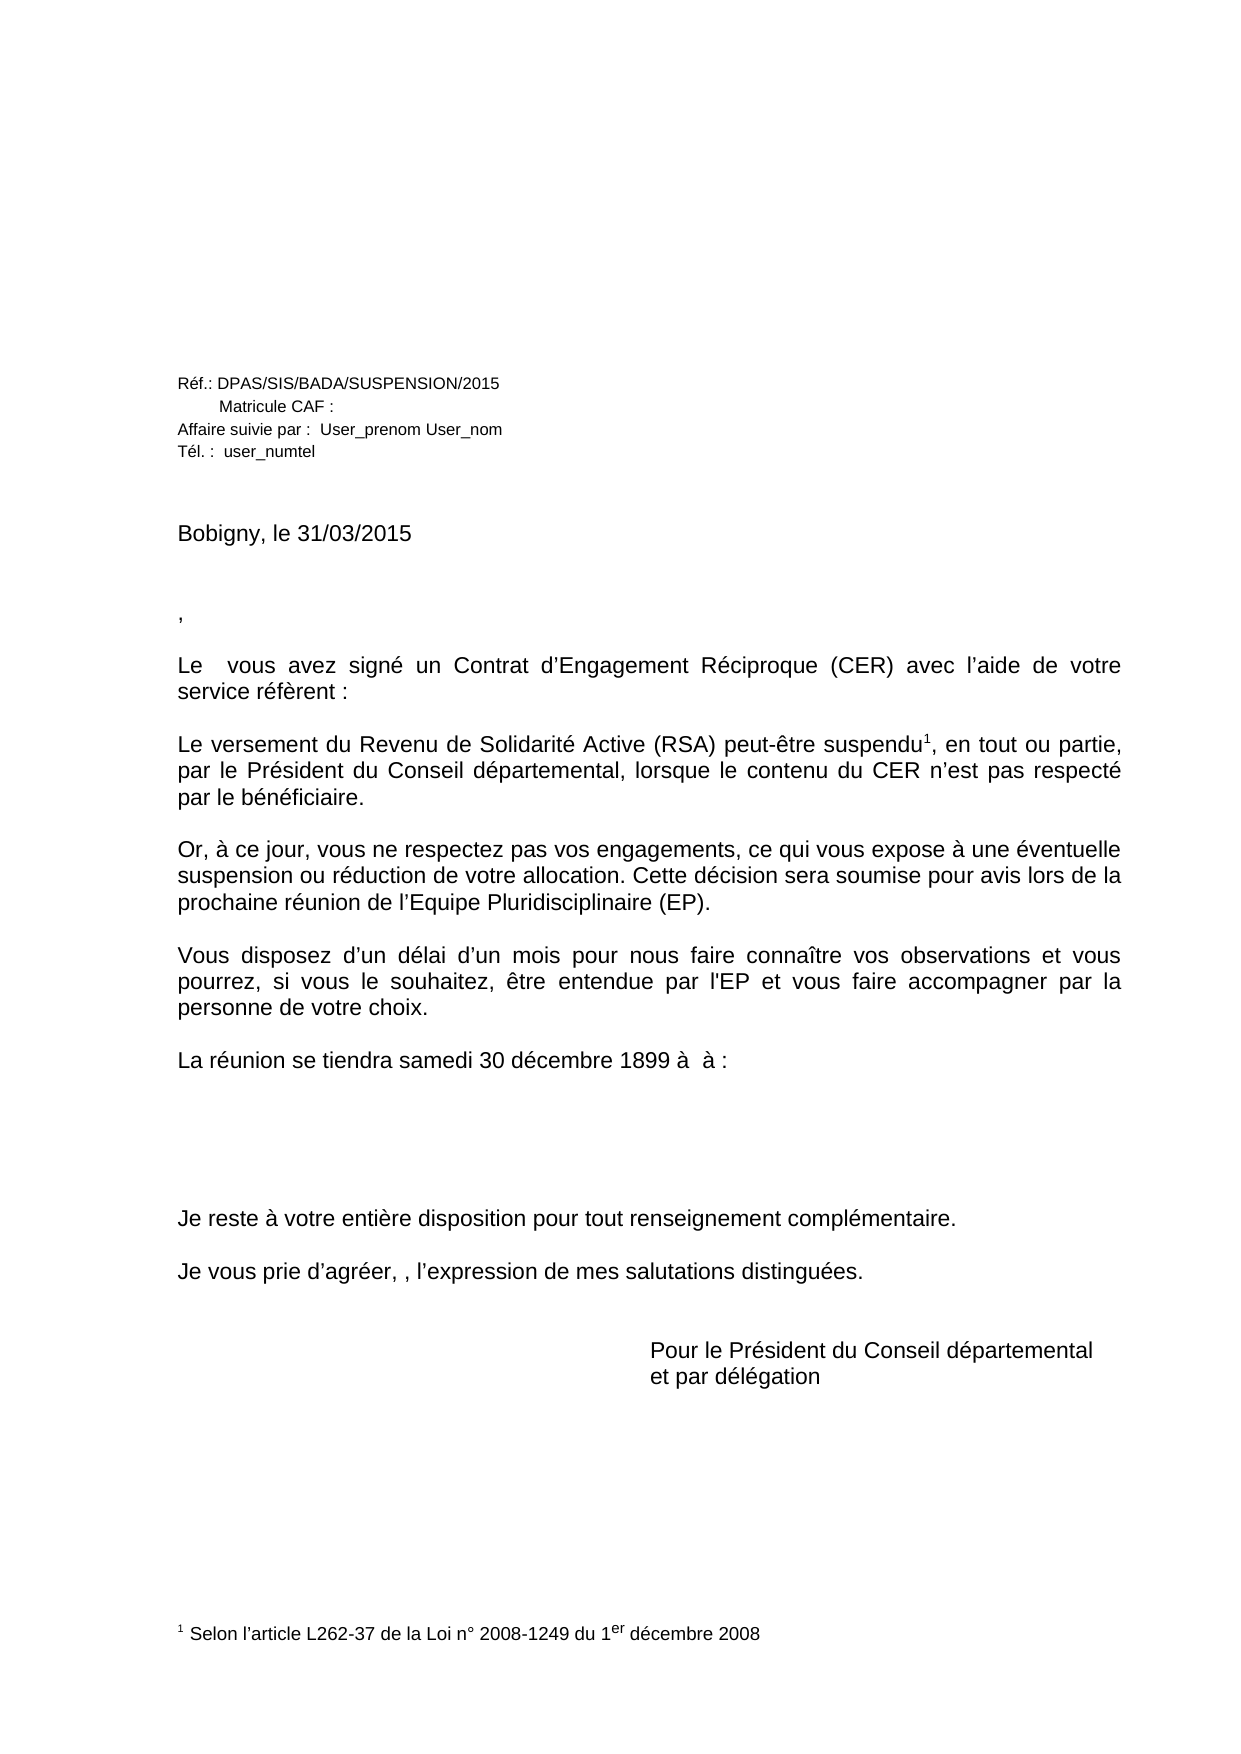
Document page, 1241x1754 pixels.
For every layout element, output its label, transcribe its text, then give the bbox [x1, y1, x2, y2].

text Vous disposez d’un délai d’un mois pour nous faire connaître vos observations et vous pourrez, si vous le souhaitez, être entendue par l'EP et vous faire accompagner par la personne de votre choix. [177, 942, 1122, 1021]
text Je reste à votre entière disposition pour tout renseignement complémentaire. [177, 1205, 1122, 1231]
table_cell [650, 371, 1122, 546]
table_cell [650, 271, 1122, 371]
table_header [177, 233, 649, 271]
text Je vous prie d’agréer, , l’expression de mes salutations distinguées. [177, 1258, 1122, 1284]
text Le vous avez signé un Contrat d’Engagement Réciproque (CER) avec l’aide de votre service réfèrent : [177, 652, 1122, 704]
text La réunion se tiendra samedi 30 décembre 1899 à à : [177, 1047, 1122, 1073]
text Le versement du Revenu de Solidarité Active (RSA) peut-être suspendu1, en tout ou partie, par le Président du Conseil départemental, lorsque le contenu du CER n’est pas respecté par le bénéficiaire. [177, 731, 1122, 810]
text , [177, 599, 1122, 625]
text Or, à ce jour, vous ne respectez pas vos engagements, ce qui vous expose à une éventuelle suspension ou réduction de votre allocation. Cette décision sera soumise pour avis lors de la prochaine réunion de l’Equipe Pluridisciplinaire (EP). [177, 836, 1122, 915]
table_cell [177, 271, 649, 371]
text et par délégation [650, 1363, 1122, 1389]
table_cell Réf.: DPAS/SIS/BADA/SUSPENSION/2015 Matricule CAF : Affaire suivie par : user_prenom user_nom Tél. : user_numtel Bobigny, le 31/03/2015 [177, 371, 649, 546]
text Pour le Président du Conseil départemental [650, 1337, 1122, 1363]
table_header [650, 233, 1122, 271]
